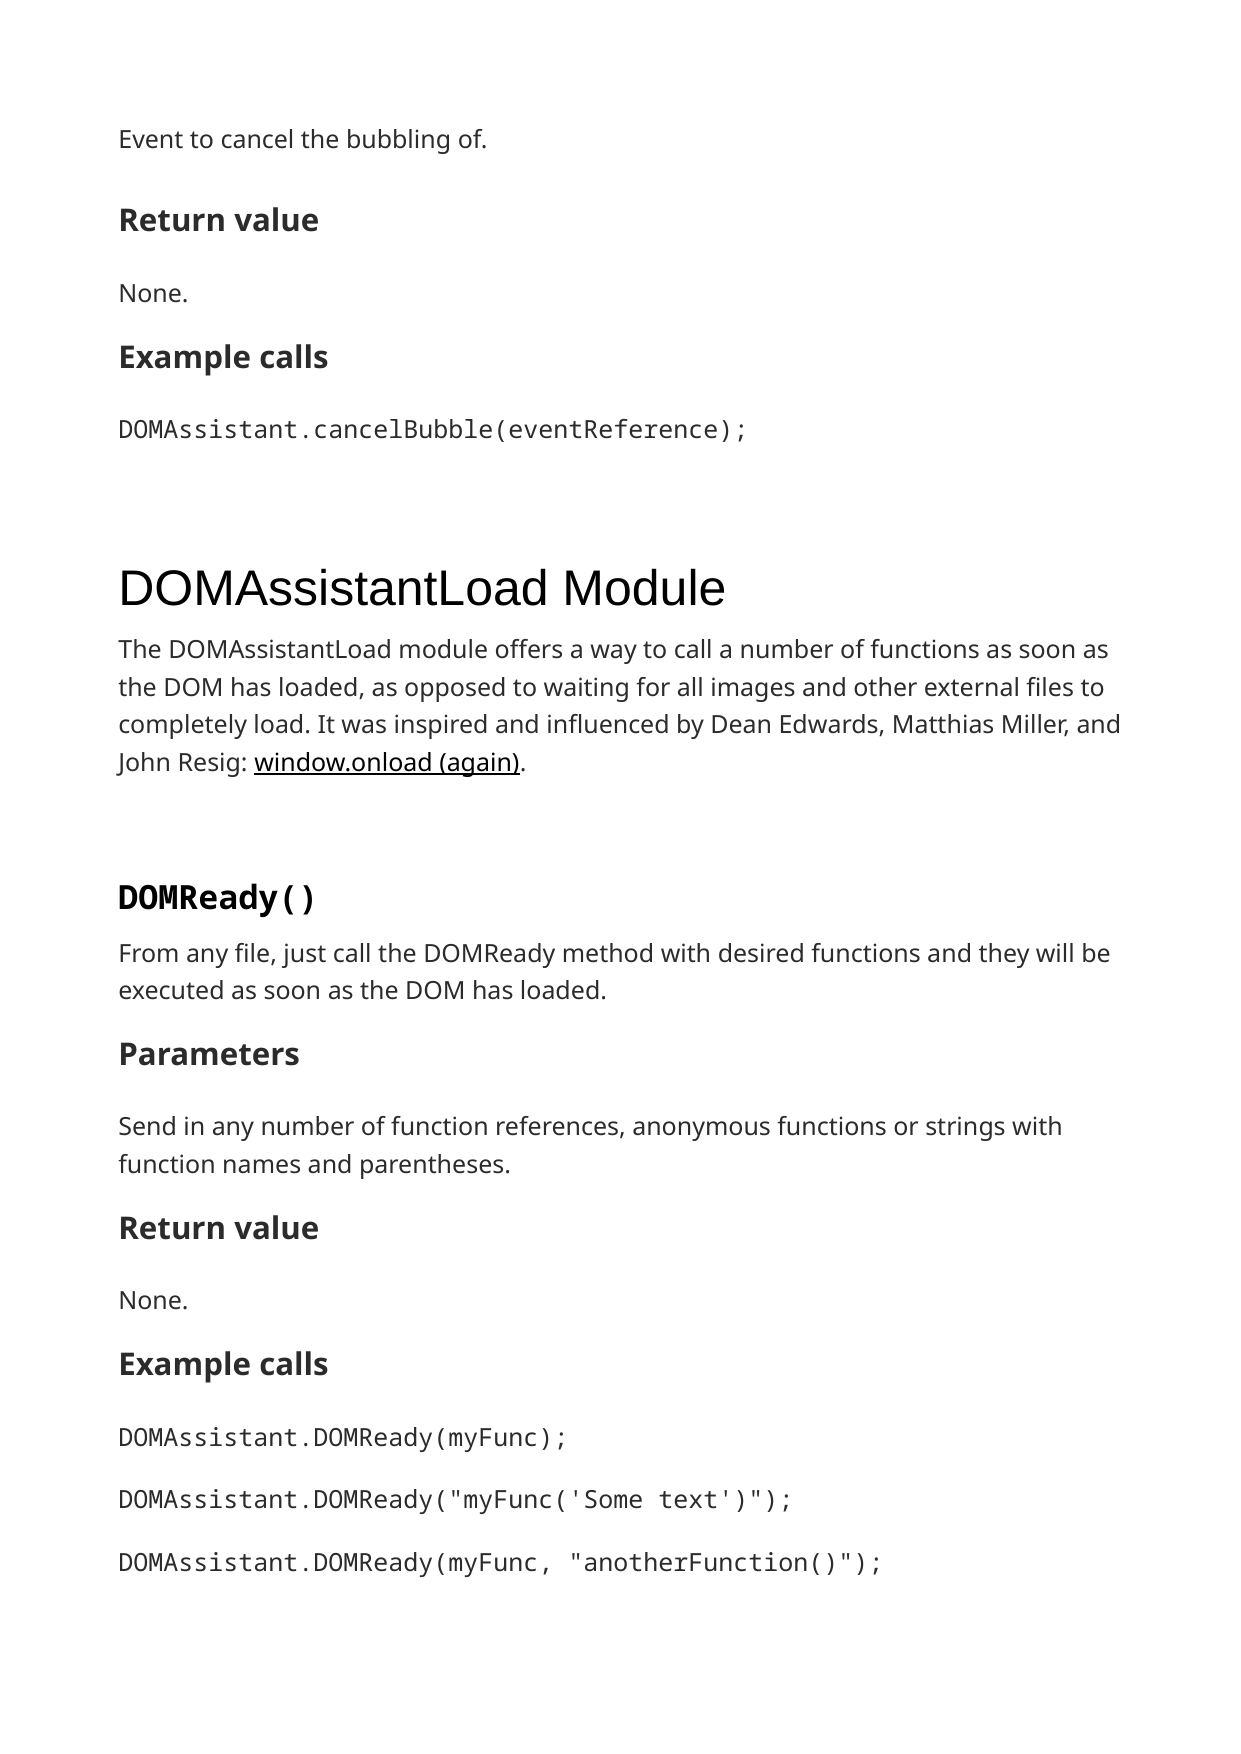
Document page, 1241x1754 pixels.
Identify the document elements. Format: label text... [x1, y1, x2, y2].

text Example calls [118, 334, 1122, 377]
subtitle DOMReady() [118, 828, 1122, 919]
text None. [118, 272, 1122, 309]
text The DOMAssistantLoad module offers a way to call a number of functions as soon as the DOM has loaded, as opposed to waiting for all images and other external files to completely load. It was inspired and influenced by Dean Edwards, Matthias Miller, and John Resig: window.onload (again). [118, 628, 1122, 778]
text Example calls [118, 1342, 1122, 1384]
text Send in any number of function references, anonymous functions or strings with function names and parentheses. [118, 1106, 1122, 1181]
text From any file, just call the DOMReady method with desired functions and they will be executed as soon as the DOM has loaded. [118, 932, 1122, 1007]
text DOMAssistant.cancelBubble(eventReference); [118, 408, 1122, 446]
subtitle DOMAssistantLoad Module [118, 558, 1122, 616]
text DOMAssistant.DOMReady(myFunc); [118, 1416, 1122, 1453]
text Return value [118, 156, 1122, 241]
text DOMAssistant.DOMReady(myFunc, "anotherFunction()"); [118, 1541, 1122, 1578]
text Event to cancel the bubbling of. [118, 118, 1122, 156]
text None. [118, 1279, 1122, 1317]
text Return value [118, 1206, 1122, 1248]
text DOMAssistant.DOMReady("myFunc('Some text')"); [118, 1478, 1122, 1516]
text Parameters [118, 1032, 1122, 1074]
